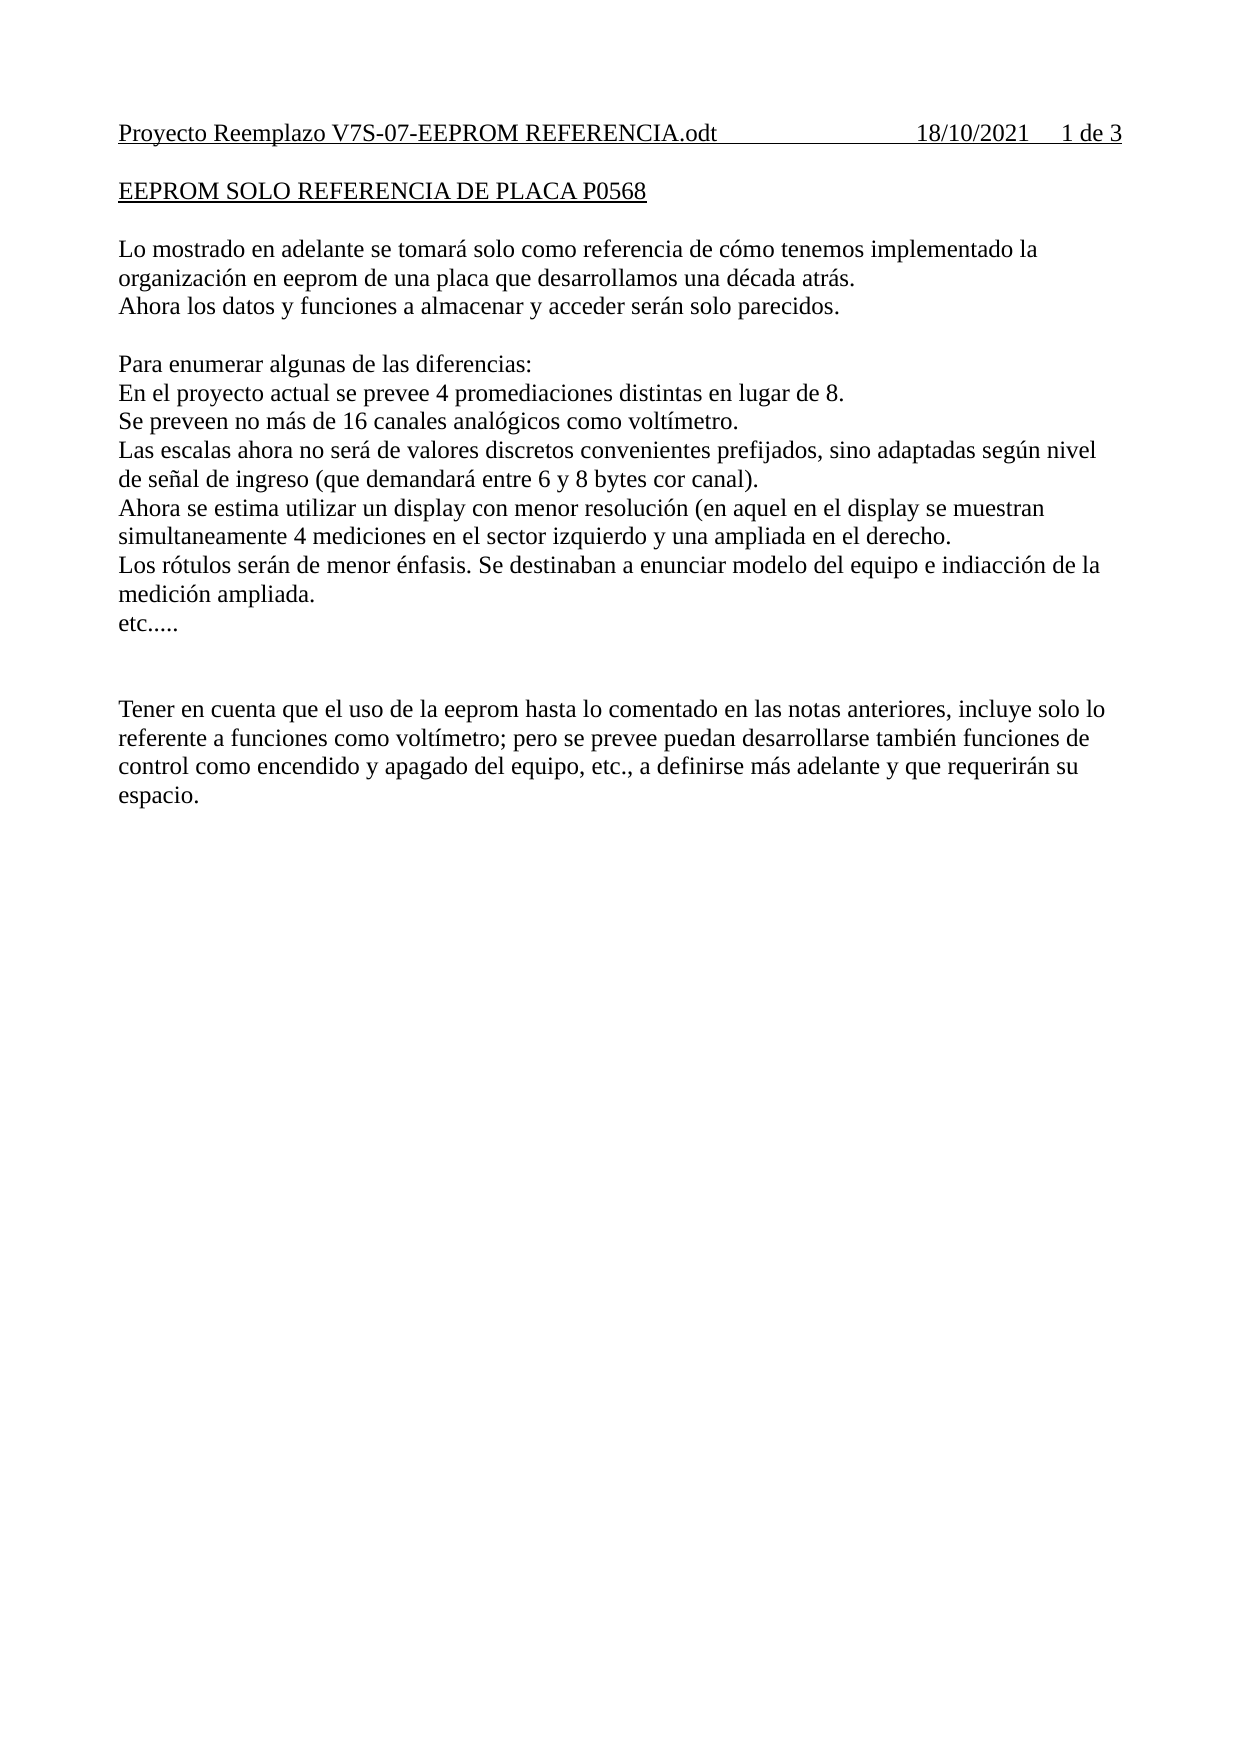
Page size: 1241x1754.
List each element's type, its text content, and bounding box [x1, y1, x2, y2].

text EEPROM SOLO REFERENCIA DE PLACA P0568 [118, 176, 1122, 205]
text Lo mostrado en adelante se tomará solo como referencia de cómo tenemos implementado la organización en eeprom de una placa que desarrollamos una década atrás. [118, 234, 1122, 291]
text Se preveen no más de 16 canales analógicos como voltímetro. [118, 406, 1122, 435]
text Las escalas ahora no será de valores discretos convenientes prefijados, sino adaptadas según nivel de señal de ingreso (que demandará entre 6 y 8 bytes cor canal). [118, 435, 1122, 493]
text Los rótulos serán de menor énfasis. Se destinaban a enunciar modelo del equipo e indiacción de la medición ampliada. [118, 550, 1122, 608]
text Ahora los datos y funciones a almacenar y acceder serán solo parecidos. [118, 291, 1122, 320]
text etc..... [118, 608, 1122, 636]
text En el proyecto actual se prevee 4 promediaciones distintas en lugar de 8. [118, 378, 1122, 406]
text Para enumerar algunas de las diferencias: [118, 349, 1122, 378]
text Tener en cuenta que el uso de la eeprom hasta lo comentado en las notas anteriores, incluye solo lo referente a funciones como voltímetro; pero se prevee puedan desarrollarse también funciones de control como encendido y apagado del equipo, etc., a definirse más adelante y que requerirán su espacio. [118, 694, 1122, 809]
text Ahora se estima utilizar un display con menor resolución (en aquel en el display se muestran simultaneamente 4 mediciones en el sector izquierdo y una ampliada en el derecho. [118, 493, 1122, 550]
